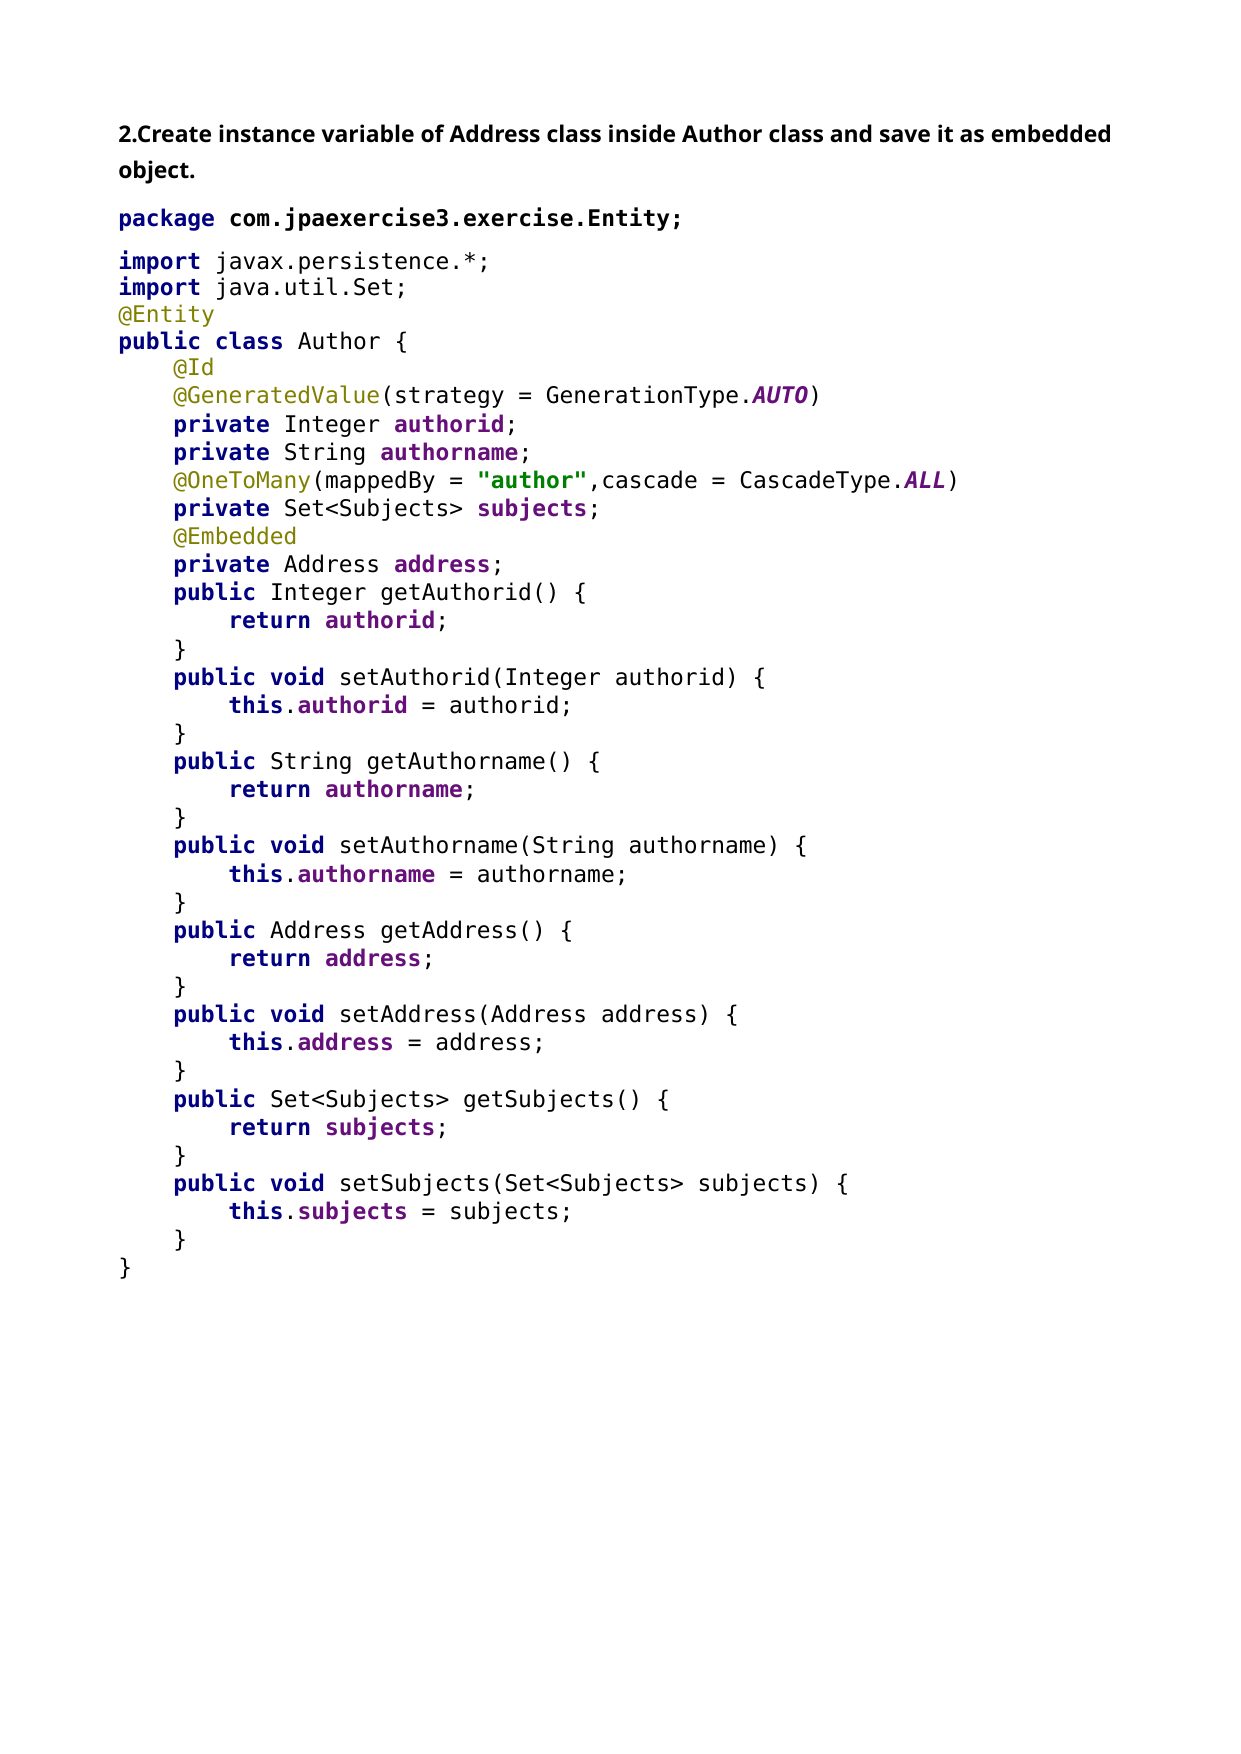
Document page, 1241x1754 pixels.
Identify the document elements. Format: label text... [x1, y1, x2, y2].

text return subjects; [118, 1114, 1122, 1142]
text private String authorname; [118, 439, 1122, 467]
text import java.util.Set; [118, 274, 1122, 301]
text public Integer getAuthorid() { [118, 579, 1122, 608]
text this.authorname = authorname; [118, 861, 1122, 889]
text } [118, 1142, 1122, 1170]
text @Id [118, 354, 1122, 383]
text } [118, 720, 1122, 748]
text public class Author { [118, 328, 1122, 354]
text return authorname; [118, 776, 1122, 804]
text } [118, 1226, 1122, 1254]
text private Set<Subjects> subjects; [118, 495, 1122, 523]
text this.address = address; [118, 1029, 1122, 1058]
text return authorid; [118, 608, 1122, 636]
text @Entity [118, 301, 1122, 328]
text public void setAuthorid(Integer authorid) { [118, 664, 1122, 692]
text @OneToMany(mappedBy = "author",cascade = CascadeType.ALL) [118, 467, 1122, 495]
text this.subjects = subjects; [118, 1198, 1122, 1226]
text this.authorid = authorid; [118, 692, 1122, 720]
text public void setAddress(Address address) { [118, 1001, 1122, 1029]
text } [118, 636, 1122, 664]
text } [118, 1254, 1122, 1281]
text import javax.persistence.*; [118, 248, 1122, 274]
text public Address getAddress() { [118, 917, 1122, 945]
text } [118, 804, 1122, 833]
text public void setAuthorname(String authorname) { [118, 833, 1122, 861]
text public Set<Subjects> getSubjects() { [118, 1086, 1122, 1114]
text } [118, 889, 1122, 917]
text private Address address; [118, 551, 1122, 579]
text 2.Create instance variable of Address class inside Author class and save it as embedded object. [118, 118, 1122, 185]
text } [118, 973, 1122, 1001]
text public void setSubjects(Set<Subjects> subjects) { [118, 1170, 1122, 1198]
text return address; [118, 945, 1122, 973]
text private Integer authorid; [118, 411, 1122, 439]
text @GeneratedValue(strategy = GenerationType.AUTO) [118, 383, 1122, 411]
text public String getAuthorname() { [118, 748, 1122, 776]
text } [118, 1058, 1122, 1086]
text package com.jpaexercise3.exercise.Entity; [118, 206, 1122, 232]
text @Embedded [118, 523, 1122, 551]
